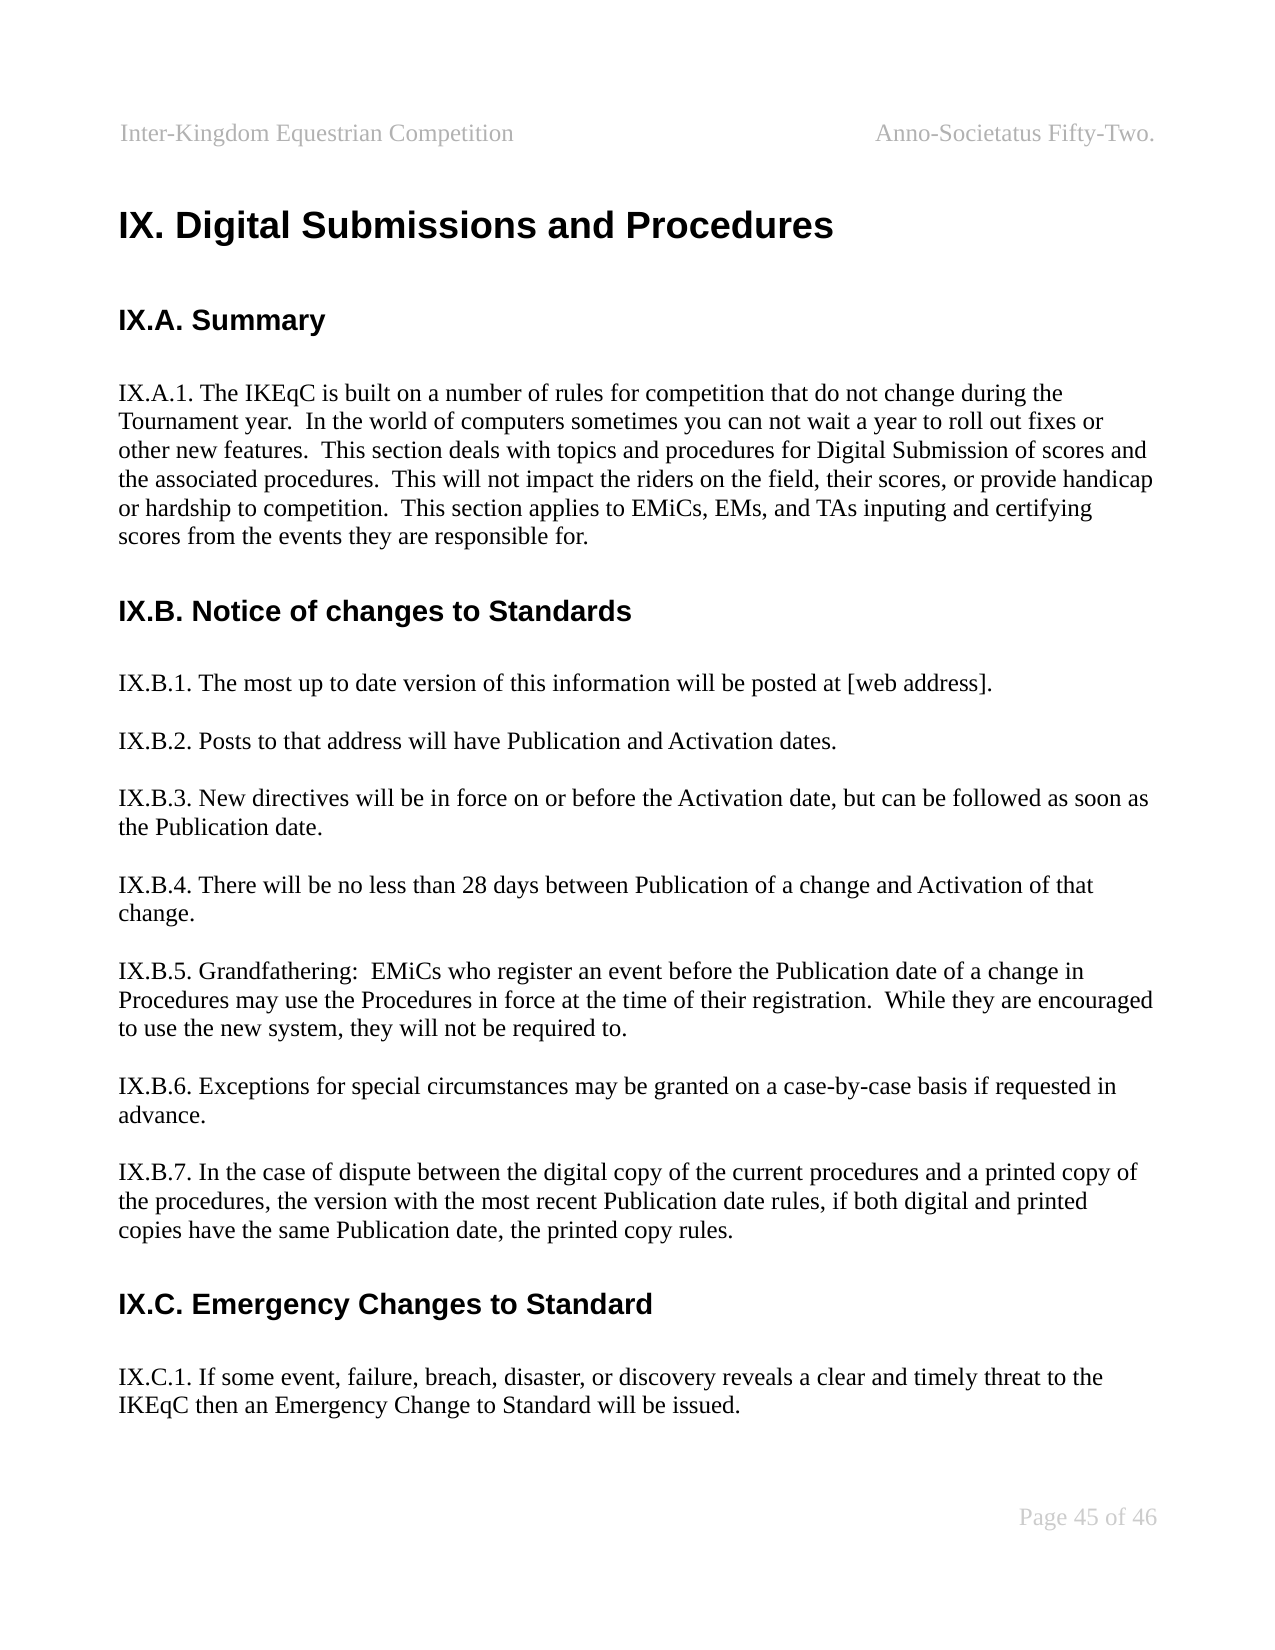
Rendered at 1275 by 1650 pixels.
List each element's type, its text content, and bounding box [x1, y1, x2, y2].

subtitle IX.B. Notice of changes to Standards [118, 593, 1157, 627]
text IX.B.4. There will be no less than 28 days between Publication of a change and Activation of that change. [118, 870, 1157, 927]
text IX.B.6. Exceptions for special circumstances may be granted on a case-by-case basis if requested in advance. [118, 1071, 1157, 1128]
subtitle IX. Digital Submissions and Procedures [118, 203, 1157, 247]
subtitle IX.A. Summary [118, 303, 1157, 336]
text IX.B.3. New directives will be in force on or before the Activation date, but can be followed as soon as the Publication date. [118, 783, 1157, 841]
subtitle IX.C. Emergency Changes to Standard [118, 1287, 1157, 1321]
text IX.B.2. Posts to that address will have Publication and Activation dates. [118, 726, 1157, 755]
text IX.A.1. The IKEqC is built on a number of rules for competition that do not change during the Tournament year. In the world of computers sometimes you can not wait a year to roll out fixes or other new features. This section deals with topics and procedures for Digital Submission of scores and the associated procedures. This will not impact the riders on the field, their scores, or provide handicap or hardship to competition. This section applies to EMiCs, EMs, and TAs inputing and certifying scores from the events they are responsible for. [118, 378, 1157, 550]
text IX.B.5. Grandfathering: EMiCs who register an event before the Publication date of a change in Procedures may use the Procedures in force at the time of their registration. While they are encouraged to use the new system, they will not be required to. [118, 956, 1157, 1042]
text IX.B.1. The most up to date version of this information will be posted at [web address]. [118, 668, 1157, 697]
text IX.B.7. In the case of dispute between the digital copy of the current procedures and a printed copy of the procedures, the version with the most recent Publication date rules, if both digital and printed copies have the same Publication date, the printed copy rules. [118, 1157, 1157, 1243]
text IX.C.1. If some event, failure, breach, disaster, or discovery reveals a clear and timely threat to the IKEqC then an Emergency Change to Standard will be issued. [118, 1362, 1157, 1419]
